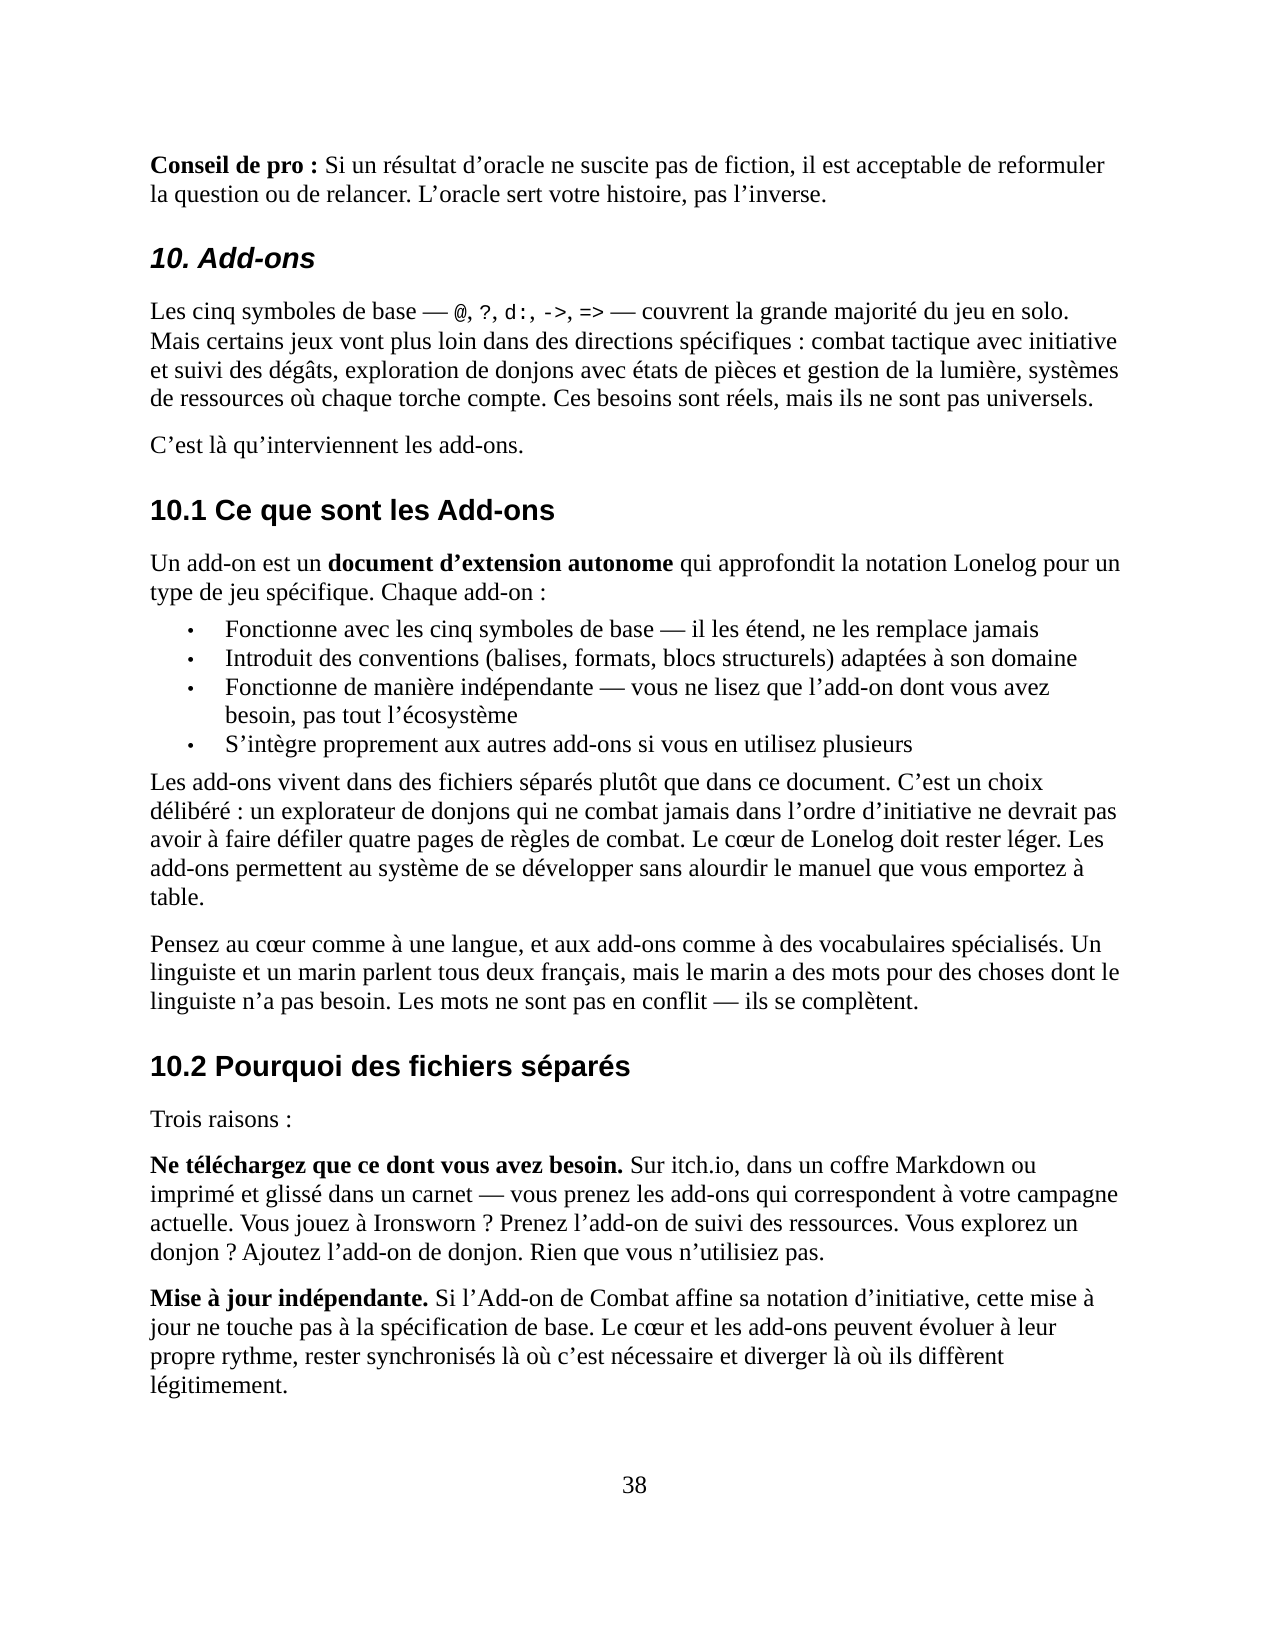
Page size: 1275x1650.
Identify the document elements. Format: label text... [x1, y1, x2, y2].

list Introduit des conventions (balises, formats, blocs structurels) adaptées à son domaine [187, 643, 1125, 672]
text Les cinq symboles de base — @, ?, d:, ->, => — couvrent la grande majorité du jeu en solo. Mais certains jeux vont plus loin dans des directions spécifiques : combat tactique avec initiative et suivi des dégâts, exploration de donjons avec états de pièces et gestion de la lumière, systèmes de ressources où chaque torche compte. Ces besoins sont réels, mais ils ne sont pas universels. [150, 296, 1125, 412]
text Conseil de pro : Si un résultat d’oracle ne suscite pas de fiction, il est acceptable de reformuler la question ou de relancer. L’oracle sert votre histoire, pas l’inverse. [150, 150, 1125, 207]
subtitle 10.2 Pourquoi des fichiers séparés [150, 1049, 1125, 1082]
text Trois raisons : [150, 1104, 1125, 1133]
subtitle 10.1 Ce que sont les Add-ons [150, 493, 1125, 526]
list Fonctionne avec les cinq symboles de base — il les étend, ne les remplace jamais [187, 614, 1125, 643]
text Un add-on est un document d’extension autonome qui approfondit la notation Lonelog pour un type de jeu spécifique. Chaque add-on : [150, 548, 1125, 605]
subtitle 10. Add-ons [150, 241, 1125, 275]
text Les add-ons vivent dans des fichiers séparés plutôt que dans ce document. C’est un choix délibéré : un explorateur de donjons qui ne combat jamais dans l’ordre d’initiative ne devrait pas avoir à faire défiler quatre pages de règles de combat. Le cœur de Lonelog doit rester léger. Les add-ons permettent au système de se développer sans alourdir le manuel que vous emportez à table. [150, 767, 1125, 911]
text Ne téléchargez que ce dont vous avez besoin. Sur itch.io, dans un coffre Markdown ou imprimé et glissé dans un carnet — vous prenez les add-ons qui correspondent à votre campagne actuelle. Vous jouez à Ironsworn ? Prenez l’add-on de suivi des ressources. Vous explorez un donjon ? Ajoutez l’add-on de donjon. Rien que vous n’utilisiez pas. [150, 1151, 1125, 1266]
text Mise à jour indépendante. Si l’Add-on de Combat affine sa notation d’initiative, cette mise à jour ne touche pas à la spécification de base. Le cœur et les add-ons peuvent évoluer à leur propre rythme, rester synchronisés là où c’est nécessaire et diverger là où ils diffèrent légitimement. [150, 1283, 1125, 1398]
list S’intègre proprement aux autres add-ons si vous en utilisez plusieurs [187, 729, 1125, 758]
text C’est là qu’interviennent les add-ons. [150, 430, 1125, 459]
text Pensez au cœur comme à une langue, et aux add-ons comme à des vocabulaires spécialisés. Un linguiste et un marin parlent tous deux français, mais le marin a des mots pour des choses dont le linguiste n’a pas besoin. Les mots ne sont pas en conflit — ils se complètent. [150, 929, 1125, 1015]
list Fonctionne de manière indépendante — vous ne lisez que l’add-on dont vous avez besoin, pas tout l’écosystème [187, 672, 1125, 729]
